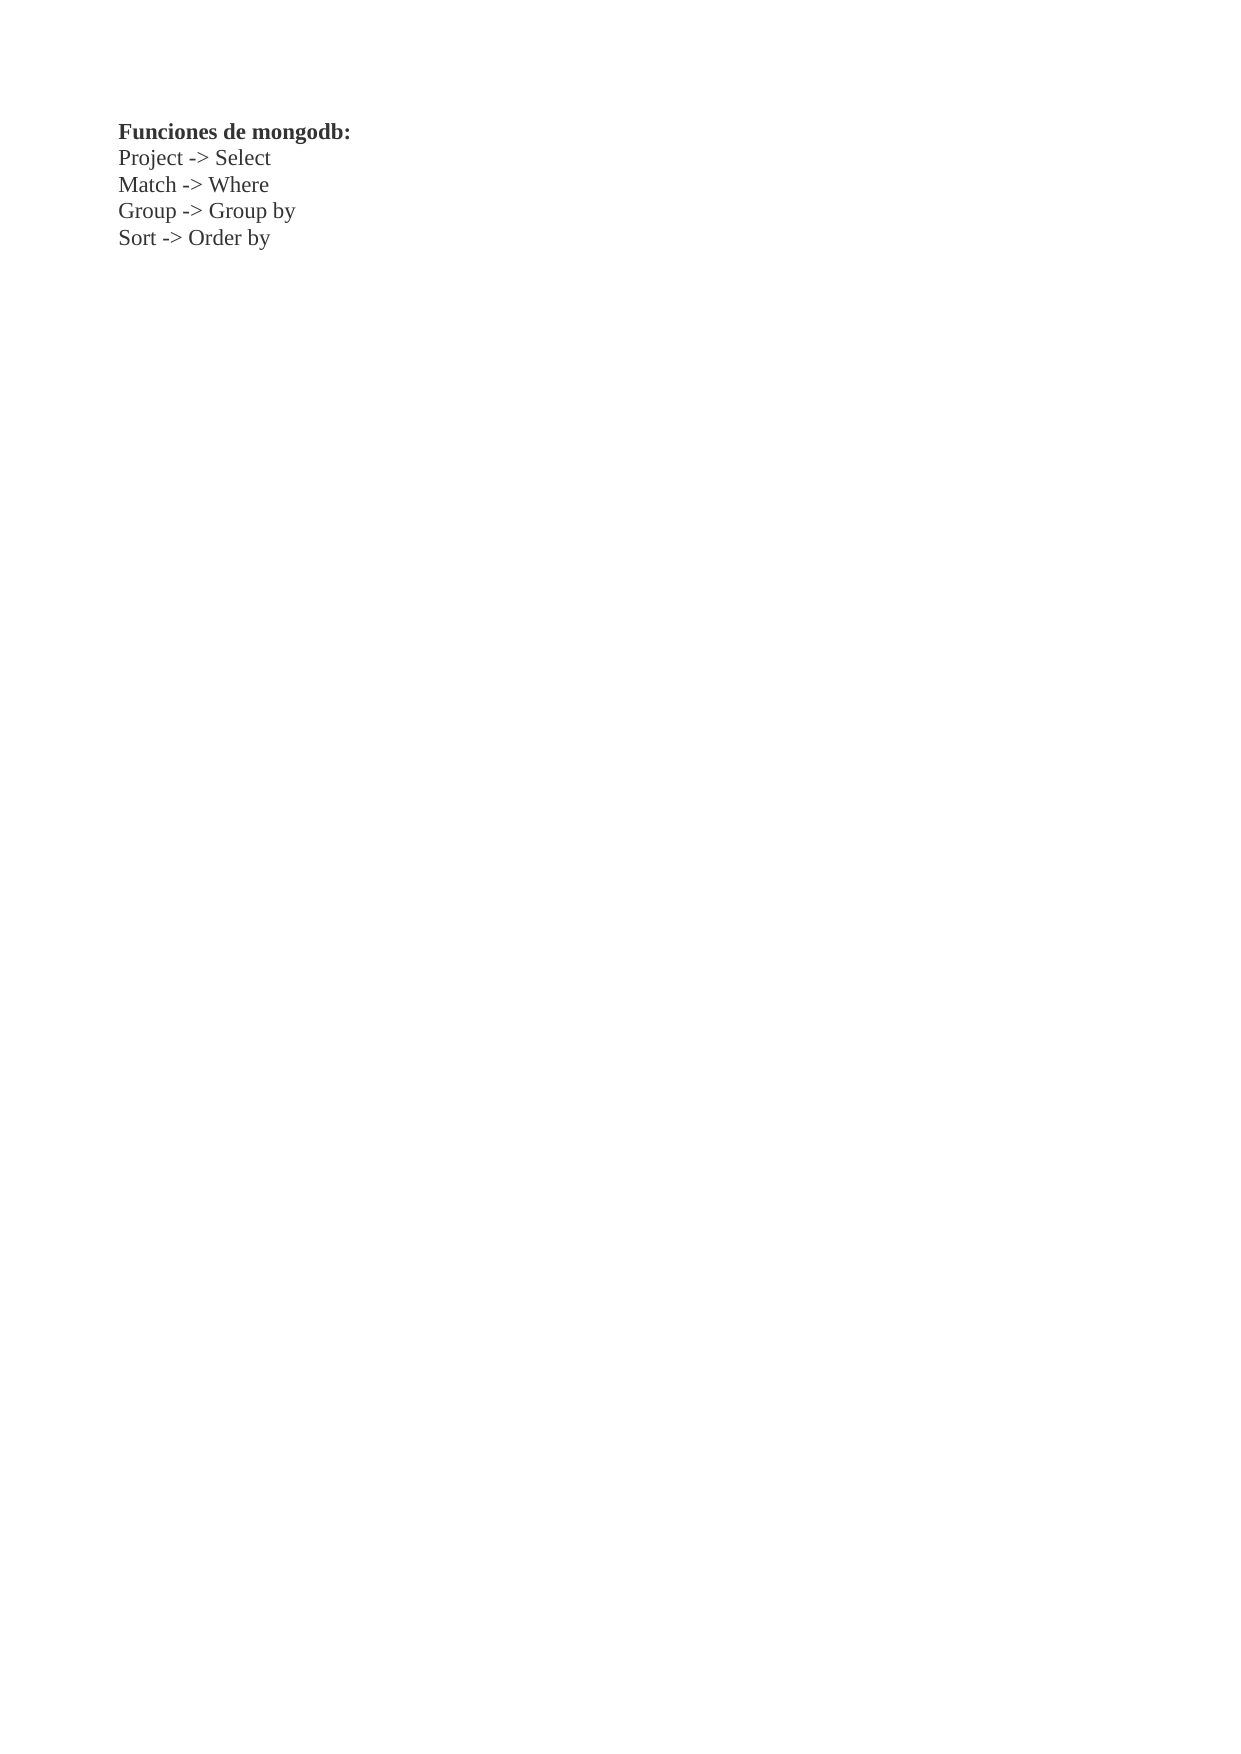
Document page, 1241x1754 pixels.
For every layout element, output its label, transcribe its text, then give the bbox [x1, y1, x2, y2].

text Match -> Where [118, 171, 1122, 197]
text Group -> Group by [118, 197, 1122, 223]
text Funciones de mongodb: [118, 118, 1122, 144]
text Project -> Select [118, 144, 1122, 171]
text Sort -> Order by [118, 223, 1122, 250]
